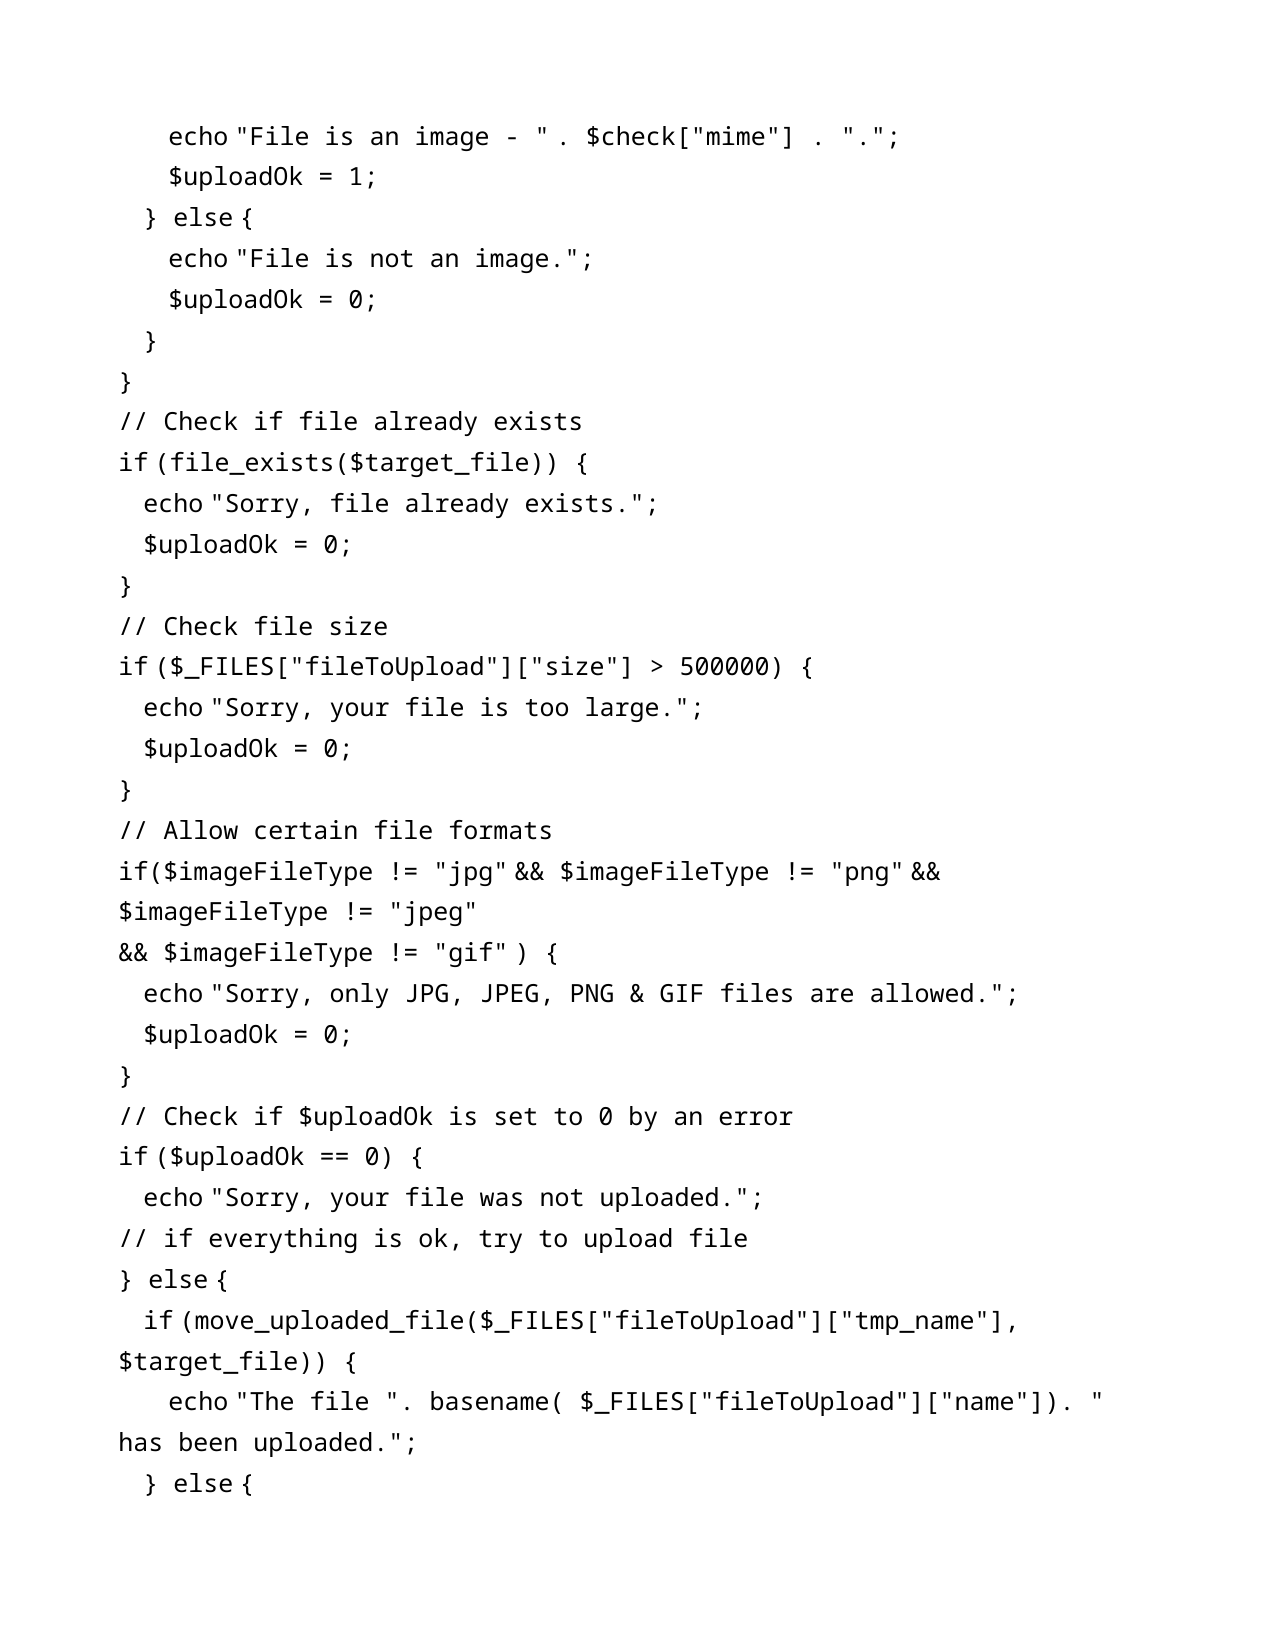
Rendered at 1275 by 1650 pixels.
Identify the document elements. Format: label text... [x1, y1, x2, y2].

text echo "File is an image - " . $check["mime"] . "."; $uploadOk = 1; } else { echo "File is not an image."; $uploadOk = 0; } } // Check if file already exists if (file_exists($target_file)) { echo "Sorry, file already exists."; $uploadOk = 0; } // Check file size if ($_FILES["fileToUpload"]["size"] > 500000) { echo "Sorry, your file is too large."; $uploadOk = 0; } // Allow certain file formats if($imageFileType != "jpg" && $imageFileType != "png" && $imageFileType != "jpeg" && $imageFileType != "gif" ) { echo "Sorry, only JPG, JPEG, PNG & GIF files are allowed."; $uploadOk = 0; } // Check if $uploadOk is set to 0 by an error if ($uploadOk == 0) { echo "Sorry, your file was not uploaded."; // if everything is ok, try to upload file } else { if (move_uploaded_file($_FILES["fileToUpload"]["tmp_name"], $target_file)) { echo "The file ". basename( $_FILES["fileToUpload"]["name"]). " has been uploaded."; } else { [118, 118, 1157, 1500]
